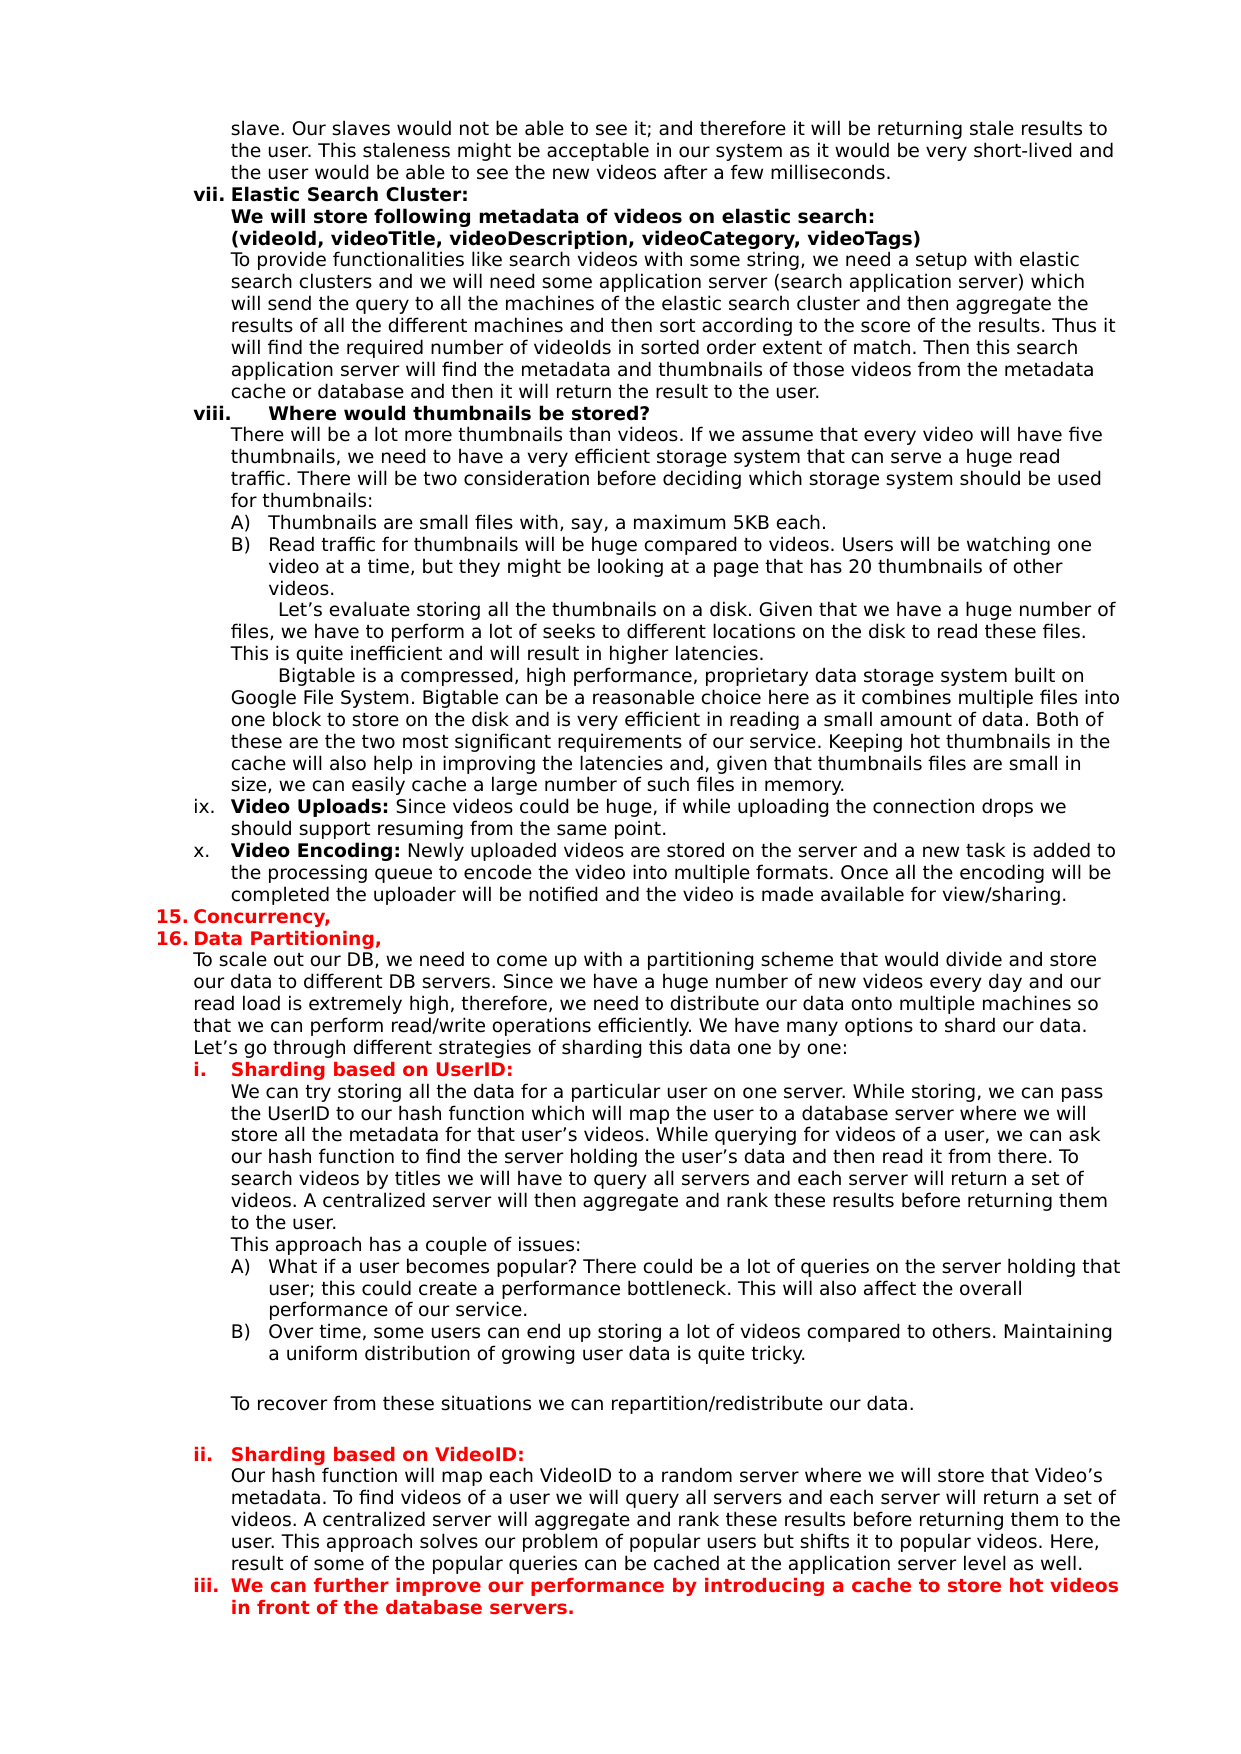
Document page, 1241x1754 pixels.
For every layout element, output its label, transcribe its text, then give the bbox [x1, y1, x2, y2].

list Over time, some users can end up storing a lot of videos compared to others. Maintaining a uniform distribution of growing user data is quite tricky. [231, 1321, 1122, 1365]
list There will be a lot more thumbnails than videos. If we assume that every video will have five thumbnails, we need to have a very efficient storage system that can serve a huge read traffic. There will be two consideration before deciding which storage system should be used for thumbnails: [193, 424, 1122, 512]
list Bigtable is a compressed, high performance, proprietary data storage system built on Google File System. Bigtable can be a reasonable choice here as it combines multiple files into one block to store on the disk and is very efficient in reading a small amount of data. Both of these are the two most significant requirements of our service. Keeping hot thumbnails in the cache will also help in improving the latencies and, given that thumbnails files are small in size, we can easily cache a large number of such files in memory. [193, 665, 1122, 796]
list What if a user becomes popular? There could be a lot of queries on the server holding that user; this could create a performance bottleneck. This will also affect the overall performance of our service. [231, 1256, 1122, 1321]
list To recover from these situations we can repartition/redistribute our data. [193, 1393, 1122, 1415]
list Data Partitioning, [156, 927, 1122, 949]
list Elastic Search Cluster: [193, 184, 1122, 206]
list We can further improve our performance by introducing a cache to store hot videos in front of the database servers. [193, 1575, 1122, 1618]
list Read traffic for thumbnails will be huge compared to videos. Users will be watching one video at a time, but they might be looking at a page that has 20 thumbnails of other videos. [231, 534, 1122, 599]
list slave. Our slaves would not be able to see it; and therefore it will be returning stale results to the user. This staleness might be acceptable in our system as it would be very short-lived and the user would be able to see the new videos after a few milliseconds. [193, 118, 1122, 184]
list Sharding based on UserID: [193, 1059, 1122, 1081]
list Thumbnails are small files with, say, a maximum 5KB each. [231, 512, 1122, 534]
list To scale out our DB, we need to come up with a partitioning scheme that would divide and store our data to different DB servers. Since we have a huge number of new videos every day and our read load is extremely high, therefore, we need to distribute our data onto multiple machines so that we can perform read/write operations efficiently. We have many options to shard our data. Let’s go through different strategies of sharding this data one by one: [156, 949, 1122, 1059]
list We will store following metadata of videos on elastic search: [193, 206, 1122, 227]
list Sharding based on VideoID: [193, 1443, 1122, 1465]
list Video Uploads: Since videos could be huge, if while uploading the connection drops we should support resuming from the same point. [193, 796, 1122, 840]
list Our hash function will map each VideoID to a random server where we will store that Video’s metadata. To find videos of a user we will query all servers and each server will return a set of videos. A centralized server will aggregate and rank these results before returning them to the user. This approach solves our problem of popular users but shifts it to popular videos. Here, result of some of the popular queries can be cached at the application server level as well. [193, 1465, 1122, 1575]
list (videoId, videoTitle, videoDescription, videoCategory, videoTags) [193, 227, 1122, 249]
list Concurrency, [156, 906, 1122, 927]
list We can try storing all the data for a particular user on one server. While storing, we can pass the UserID to our hash function which will map the user to a database server where we will store all the metadata for that user’s videos. While querying for videos of a user, we can ask our hash function to find the server holding the user’s data and then read it from there. To search videos by titles we will have to query all servers and each server will return a set of videos. A centralized server will then aggregate and rank these results before returning them to the user. [193, 1081, 1122, 1234]
list Video Encoding: Newly uploaded videos are stored on the server and a new task is added to the processing queue to encode the video into multiple formats. Once all the encoding will be completed the uploader will be notified and the video is made available for view/sharing. [193, 840, 1122, 906]
list Where would thumbnails be stored? [193, 402, 1122, 424]
list This approach has a couple of issues: [193, 1234, 1122, 1256]
list To provide functionalities like search videos with some string, we need a setup with elastic search clusters and we will need some application server (search application server) which will send the query to all the machines of the elastic search cluster and then aggregate the results of all the different machines and then sort according to the score of the results. Thus it will find the required number of videoIds in sorted order extent of match. Then this search application server will find the metadata and thumbnails of those videos from the metadata cache or database and then it will return the result to the user. [193, 249, 1122, 402]
list Let’s evaluate storing all the thumbnails on a disk. Given that we have a huge number of files, we have to perform a lot of seeks to different locations on the disk to read these files. This is quite inefficient and will result in higher latencies. [193, 599, 1122, 665]
